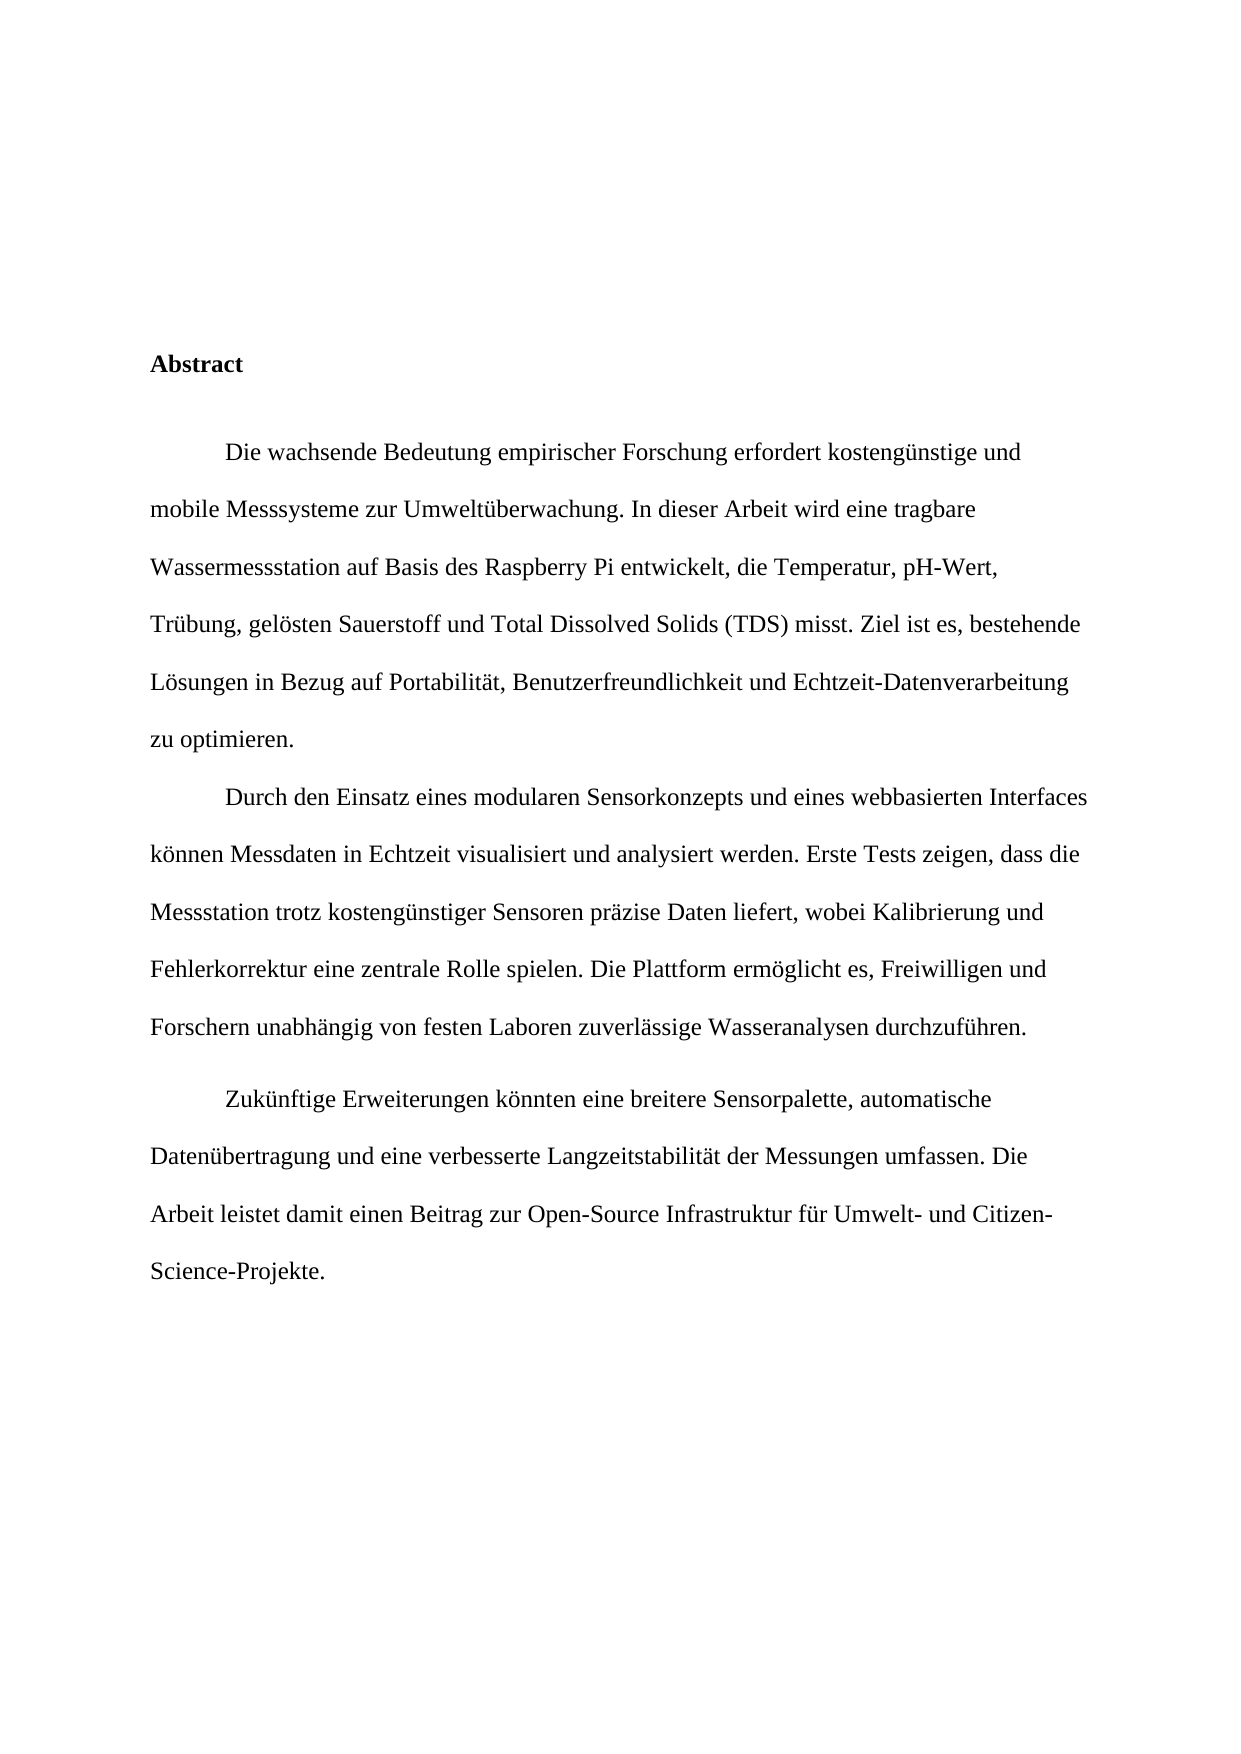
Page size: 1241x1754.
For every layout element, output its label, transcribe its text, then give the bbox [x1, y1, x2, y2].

text Durch den Einsatz eines modularen Sensorkonzepts und eines webbasierten Interfaces können Messdaten in Echtzeit visualisiert und analysiert werden. Erste Tests zeigen, dass die Messstation trotz kostengünstiger Sensoren präzise Daten liefert, wobei Kalibrierung und Fehlerkorrektur eine zentrale Rolle spielen. Die Plattform ermöglicht es, Freiwilligen und Forschern unabhängig von festen Laboren zuverlässige Wasseranalysen durchzuführen. [150, 782, 1090, 1041]
text Die wachsende Bedeutung empirischer Forschung erfordert kostengünstige und mobile Messsysteme zur Umweltüberwachung. In dieser Arbeit wird eine tragbare Wassermessstation auf Basis des Raspberry Pi entwickelt, die Temperatur, pH-Wert, Trübung, gelösten Sauerstoff und Total Dissolved Solids (TDS) misst. Ziel ist es, bestehende Lösungen in Bezug auf Portabilität, Benutzerfreundlichkeit und Echtzeit-Datenverarbeitung zu optimieren. [150, 437, 1090, 753]
subtitle Abstract [150, 349, 1090, 378]
text Zukünftige Erweiterungen könnten eine breitere Sensorpalette, automatische Datenübertragung und eine verbesserte Langzeitstabilität der Messungen umfassen. Die Arbeit leistet damit einen Beitrag zur Open-Source Infrastruktur für Umwelt- und Citizen-Science-Projekte. [150, 1084, 1090, 1285]
